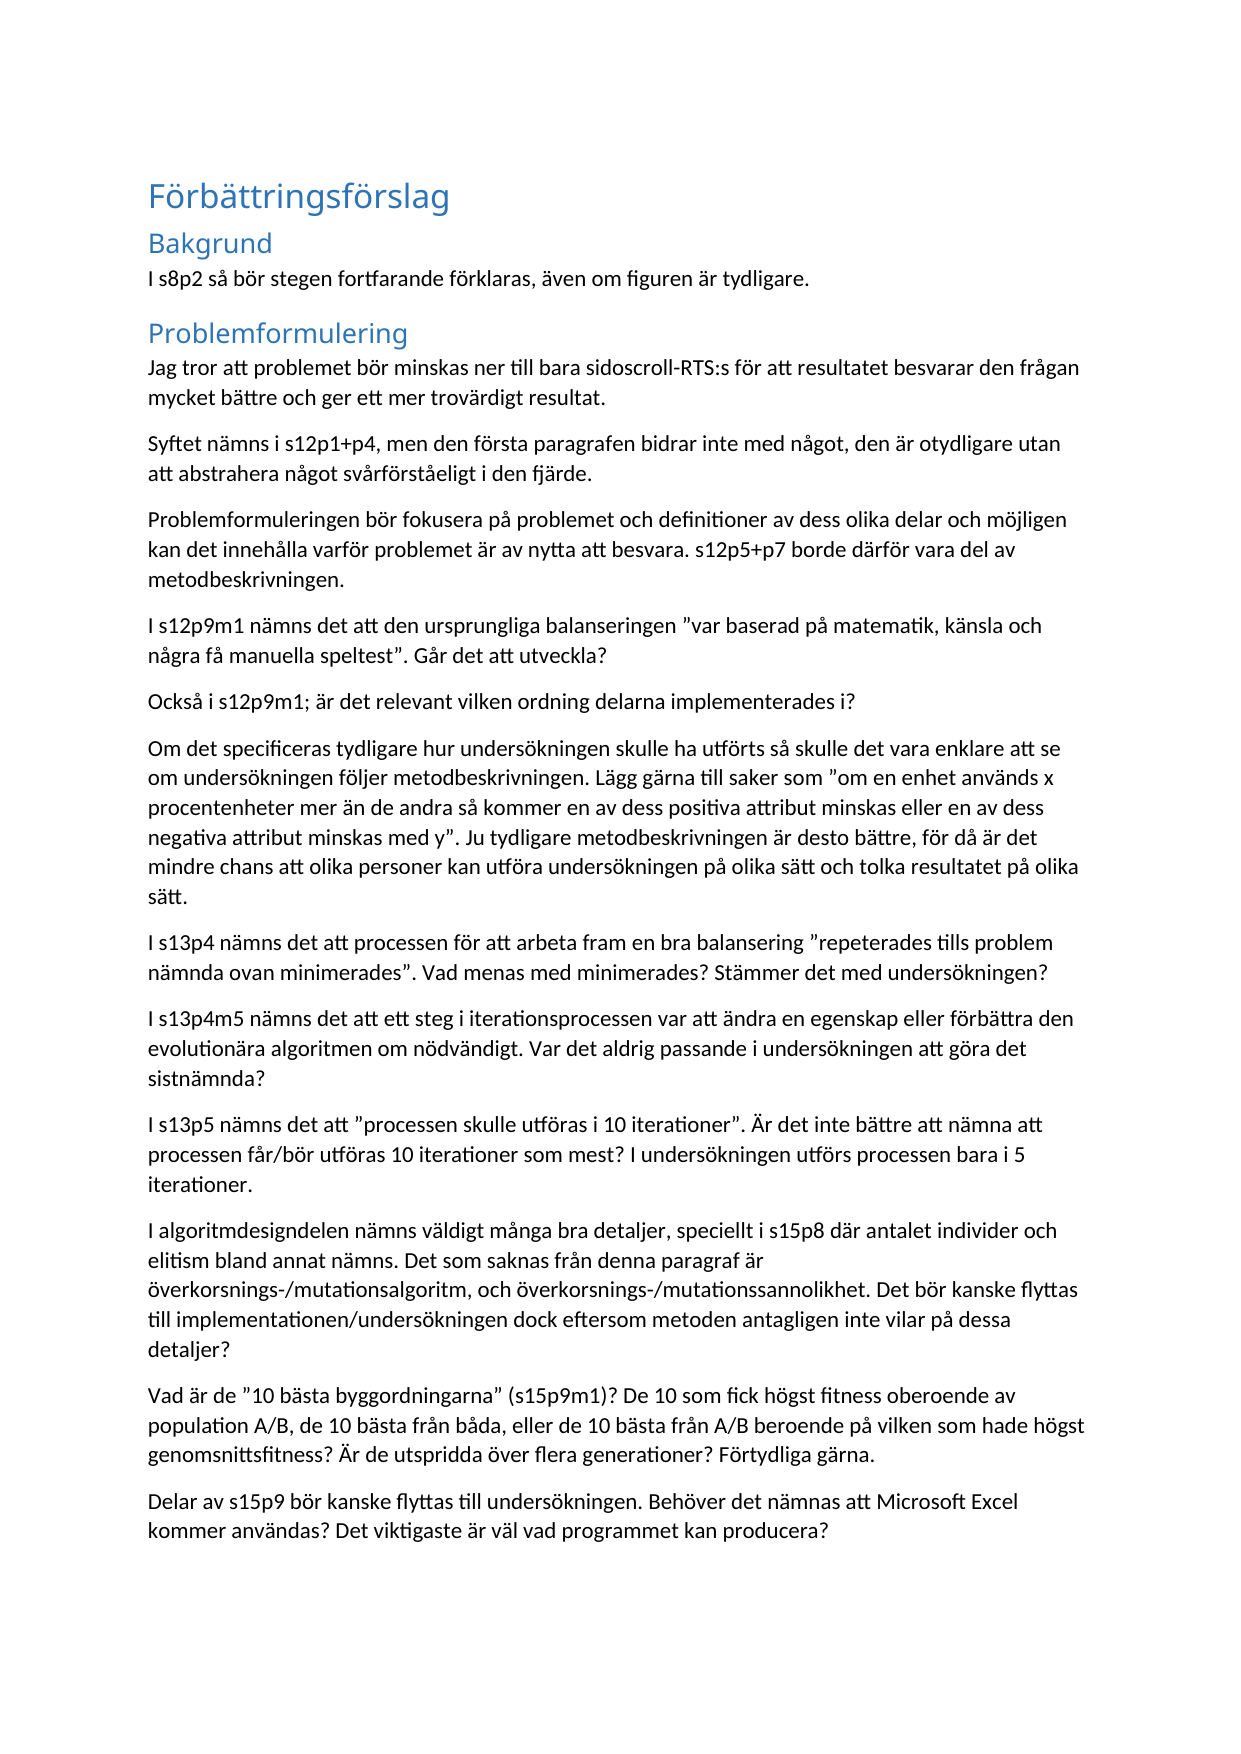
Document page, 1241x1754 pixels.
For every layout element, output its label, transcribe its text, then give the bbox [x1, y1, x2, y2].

text Också i s12p9m1; är det relevant vilken ordning delarna implementerades i? [148, 687, 1093, 715]
text I s13p4 nämns det att processen för att arbeta fram en bra balansering ”repeterades tills problem nämnda ovan minimerades”. Vad menas med minimerades? Stämmer det med undersökningen? [148, 928, 1093, 986]
subtitle Problemformulering [148, 314, 1093, 351]
text Problemformuleringen bör fokusera på problemet och definitioner av dess olika delar och möjligen kan det innehålla varför problemet är av nytta att besvara. s12p5+p7 borde därför vara del av metodbeskrivningen. [148, 506, 1093, 593]
text I algoritmdesigndelen nämns väldigt många bra detaljer, speciellt i s15p8 där antalet individer och elitism bland annat nämns. Det som saknas från denna paragraf är överkorsnings-/mutationsalgoritm, och överkorsnings-/mutationssannolikhet. Det bör kanske flyttas till implementationen/undersökningen dock eftersom metoden antagligen inte vilar på dessa detaljer? [148, 1216, 1093, 1363]
subtitle Bakgrund [148, 225, 1093, 262]
text I s12p9m1 nämns det att den ursprungliga balanseringen ”var baserad på matematik, känsla och några få manuella speltest”. Går det att utveckla? [148, 611, 1093, 669]
subtitle Förbättringsförslag [148, 173, 1093, 218]
text I s8p2 så bör stegen fortfarande förklaras, även om figuren är tydligare. [148, 264, 1093, 292]
text I s13p4m5 nämns det att ett steg i iterationsprocessen var att ändra en egenskap eller förbättra den evolutionära algoritmen om nödvändigt. Var det aldrig passande i undersökningen att göra det sistnämnda? [148, 1004, 1093, 1092]
text Om det specificeras tydligare hur undersökningen skulle ha utförts så skulle det vara enklare att se om undersökningen följer metodbeskrivningen. Lägg gärna till saker som ”om en enhet används x procentenheter mer än de andra så kommer en av dess positiva attribut minskas eller en av dess negativa attribut minskas med y”. Ju tydligare metodbeskrivningen är desto bättre, för då är det mindre chans att olika personer kan utföra undersökningen på olika sätt och tolka resultatet på olika sätt. [148, 734, 1093, 910]
text I s13p5 nämns det att ”processen skulle utföras i 10 iterationer”. Är det inte bättre att nämna att processen får/bör utföras 10 iterationer som mest? I undersökningen utförs processen bara i 5 iterationer. [148, 1110, 1093, 1198]
text Delar av s15p9 bör kanske flyttas till undersökningen. Behöver det nämnas att Microsoft Excel kommer användas? Det viktigaste är väl vad programmet kan producera? [148, 1487, 1093, 1544]
text Vad är de ”10 bästa byggordningarna” (s15p9m1)? De 10 som fick högst fitness oberoende av population A/B, de 10 bästa från båda, eller de 10 bästa från A/B beroende på vilken som hade högst genomsnittsfitness? Är de utspridda över flera generationer? Förtydliga gärna. [148, 1381, 1093, 1468]
text Jag tror att problemet bör minskas ner till bara sidoscroll-RTS:s för att resultatet besvarar den frågan mycket bättre och ger ett mer trovärdigt resultat. [148, 353, 1093, 411]
text Syftet nämns i s12p1+p4, men den första paragrafen bidrar inte med något, den är otydligare utan att abstrahera något svårförståeligt i den fjärde. [148, 429, 1093, 487]
